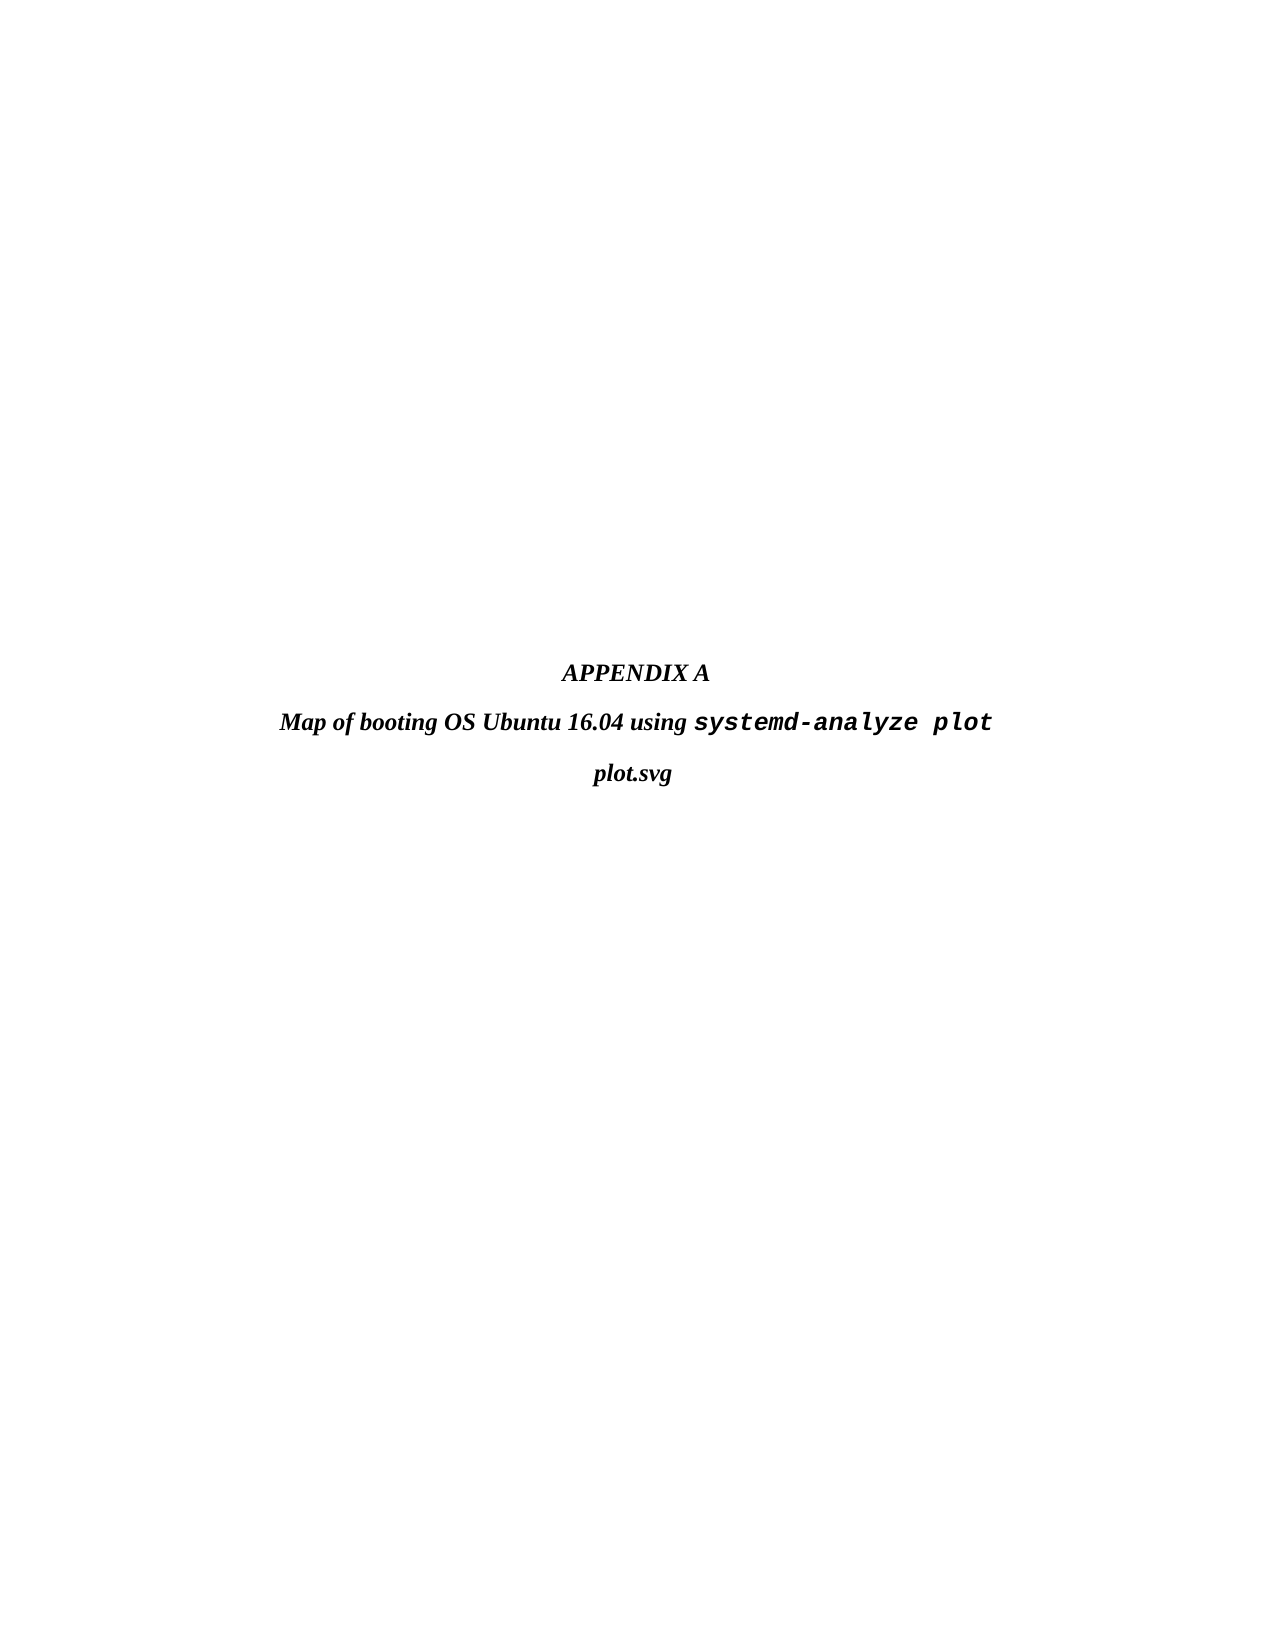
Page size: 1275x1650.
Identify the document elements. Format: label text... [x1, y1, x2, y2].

text plot.svg [118, 758, 1157, 787]
text Map of booting OS Ubuntu 16.04 using systemd-analyze plot [118, 707, 1157, 738]
text APPENDIX A [118, 658, 1157, 687]
